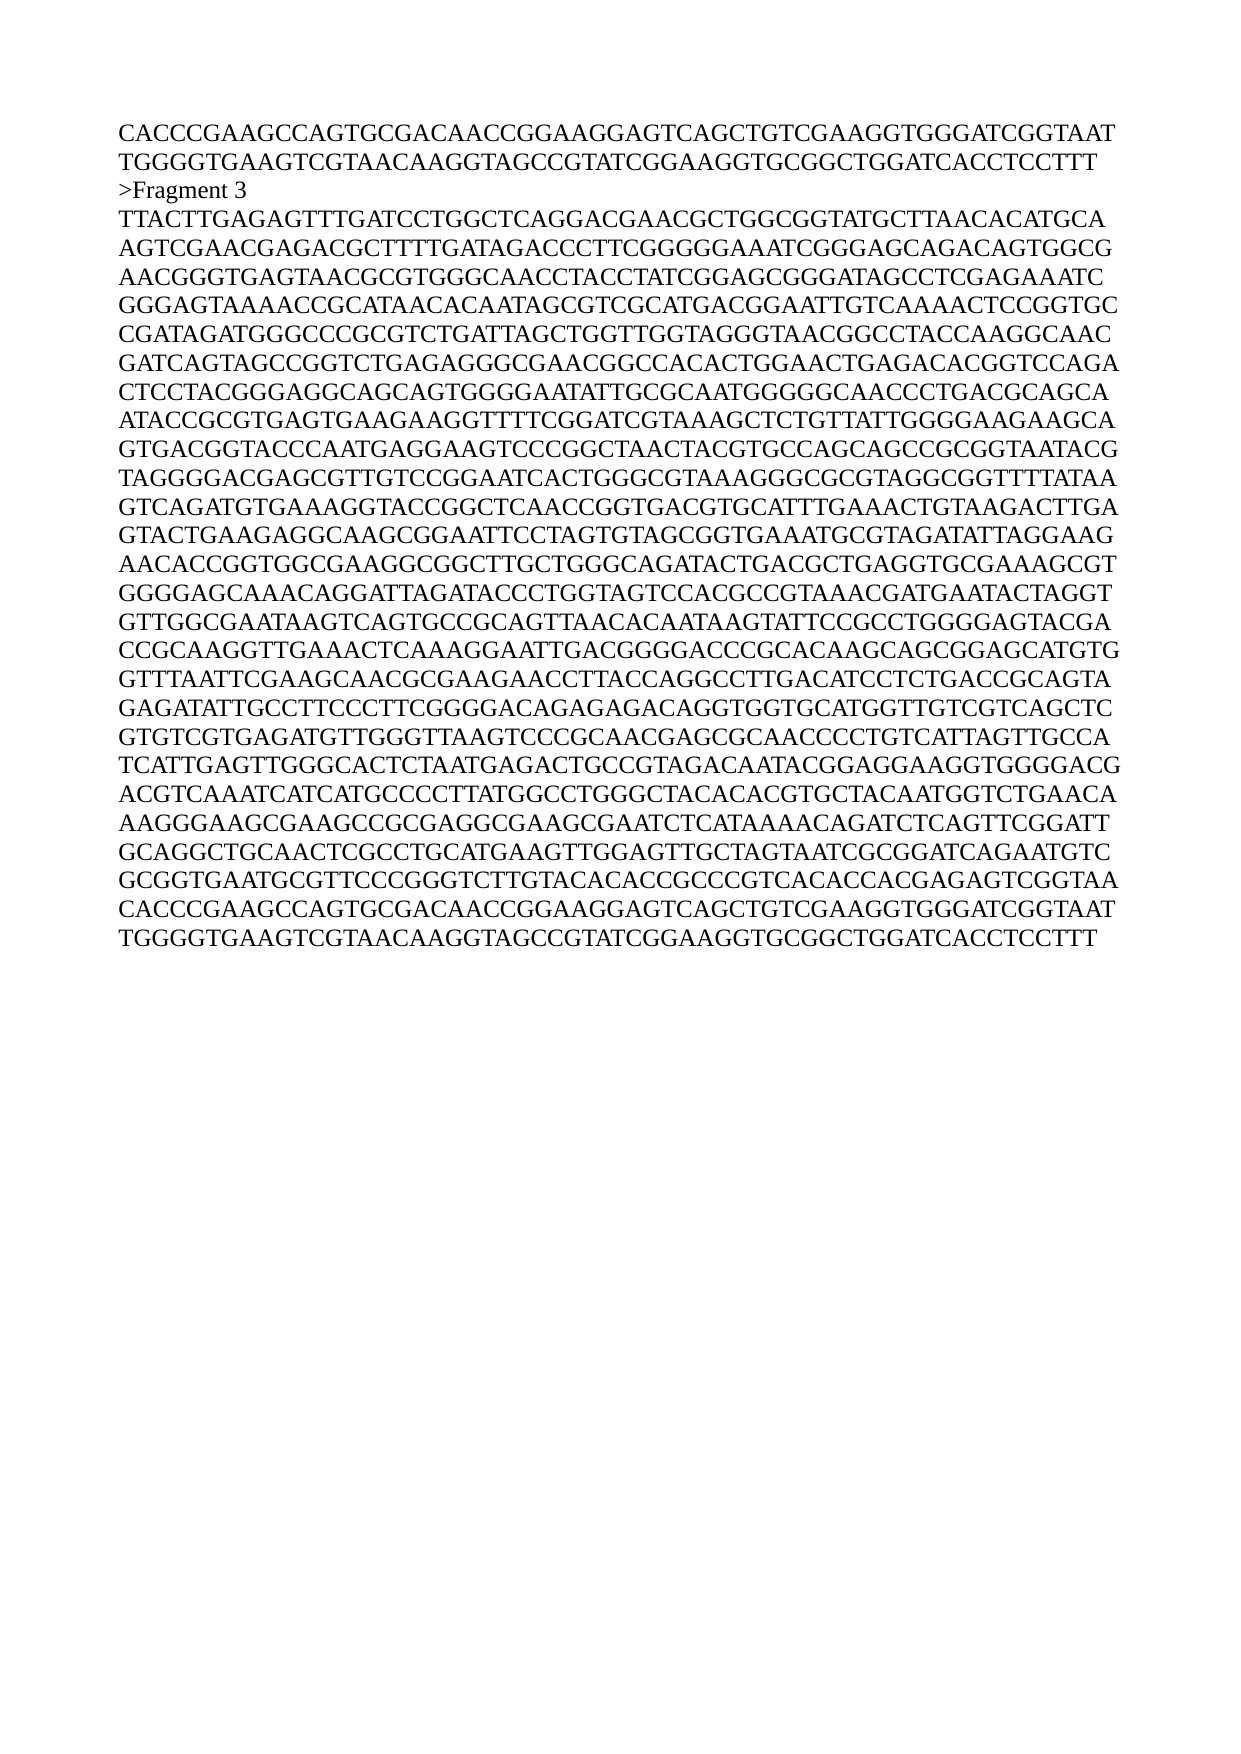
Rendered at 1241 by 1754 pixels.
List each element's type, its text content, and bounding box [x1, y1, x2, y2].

text >Fragment 3 [118, 176, 1122, 204]
text TTACTTGAGAGTTTGATCCTGGCTCAGGACGAACGCTGGCGGTATGCTTAACACATGCAAGTCGAACGAGACGCTTTTGATAGACCCTTCGGGGGAAATCGGGAGCAGACAGTGGCGAACGGGTGAGTAACGCGTGGGCAACCTACCTATCGGAGCGGGATAGCCTCGAGAAATCGGGAGTAAAACCGCATAACACAATAGCGTCGCATGACGGAATTGTCAAAACTCCGGTGCCGATAGATGGGCCCGCGTCTGATTAGCTGGTTGGTAGGGTAACGGCCTACCAAGGCAACGATCAGTAGCCGGTCTGAGAGGGCGAACGGCCACACTGGAACTGAGACACGGTCCAGACTCCTACGGGAGGCAGCAGTGGGGAATATTGCGCAATGGGGGCAACCCTGACGCAGCAATACCGCGTGAGTGAAGAAGGTTTTCGGATCGTAAAGCTCTGTTATTGGGGAAGAAGCAGTGACGGTACCCAATGAGGAAGTCCCGGCTAACTACGTGCCAGCAGCCGCGGTAATACGTAGGGGACGAGCGTTGTCCGGAATCACTGGGCGTAAAGGGCGCGTAGGCGGTTTTATAAGTCAGATGTGAAAGGTACCGGCTCAACCGGTGACGTGCATTTGAAACTGTAAGACTTGAGTACTGAAGAGGCAAGCGGAATTCCTAGTGTAGCGGTGAAATGCGTAGATATTAGGAAGAACACCGGTGGCGAAGGCGGCTTGCTGGGCAGATACTGACGCTGAGGTGCGAAAGCGTGGGGAGCAAACAGGATTAGATACCCTGGTAGTCCACGCCGTAAACGATGAATACTAGGTGTTGGCGAATAAGTCAGTGCCGCAGTTAACACAATAAGTATTCCGCCTGGGGAGTACGACCGCAAGGTTGAAACTCAAAGGAATTGACGGGGACCCGCACAAGCAGCGGAGCATGTGGTTTAATTCGAAGCAACGCGAAGAACCTTACCAGGCCTTGACATCCTCTGACCGCAGTAGAGATATTGCCTTCCCTTCGGGGACAGAGAGACAGGTGGTGCATGGTTGTCGTCAGCTCGTGTCGTGAGATGTTGGGTTAAGTCCCGCAACGAGCGCAACCCCTGTCATTAGTTGCCATCATTGAGTTGGGCACTCTAATGAGACTGCCGTAGACAATACGGAGGAAGGTGGGGACGACGTCAAATCATCATGCCCCTTATGGCCTGGGCTACACACGTGCTACAATGGTCTGAACAAAGGGAAGCGAAGCCGCGAGGCGAAGCGAATCTCATAAAACAGATCTCAGTTCGGATTGCAGGCTGCAACTCGCCTGCATGAAGTTGGAGTTGCTAGTAATCGCGGATCAGAATGTCGCGGTGAATGCGTTCCCGGGTCTTGTACACACCGCCCGTCACACCACGAGAGTCGGTAACACCCGAAGCCAGTGCGACAACCGGAAGGAGTCAGCTGTCGAAGGTGGGATCGGTAATTGGGGTGAAGTCGTAACAAGGTAGCCGTATCGGAAGGTGCGGCTGGATCACCTCCTTT [118, 204, 1122, 952]
text CACCCGAAGCCAGTGCGACAACCGGAAGGAGTCAGCTGTCGAAGGTGGGATCGGTAATTGGGGTGAAGTCGTAACAAGGTAGCCGTATCGGAAGGTGCGGCTGGATCACCTCCTTT [118, 118, 1122, 176]
